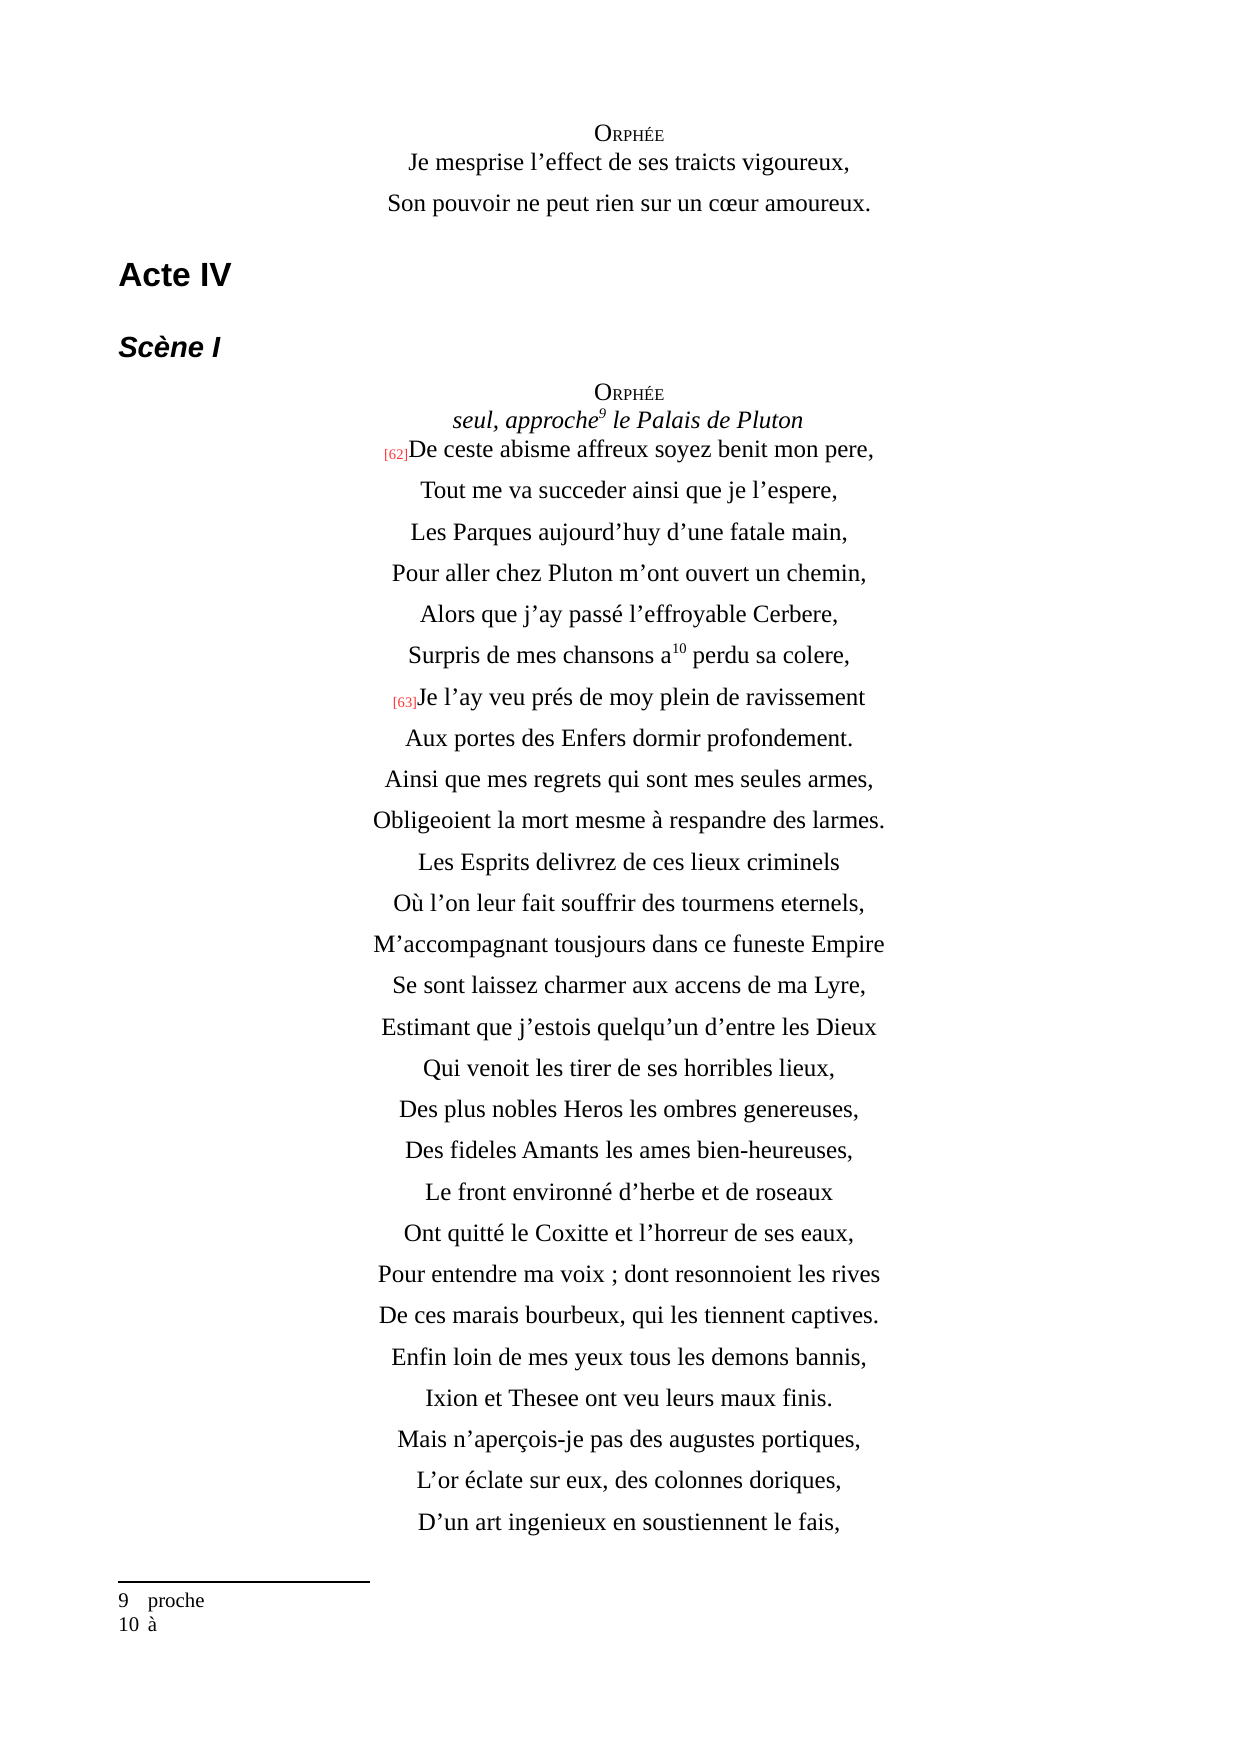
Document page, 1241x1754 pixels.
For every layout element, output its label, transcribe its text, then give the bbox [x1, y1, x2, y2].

text Les Parques aujourd’huy d’une fatale main, [118, 517, 1122, 545]
text Estimant que j’estois quelqu’un d’entre les Dieux [118, 1012, 1122, 1040]
text Pour entendre ma voix ; dont resonnoient les rives [118, 1259, 1122, 1288]
text Enfin loin de mes yeux tous les demons bannis, [118, 1342, 1122, 1370]
text Se sont laissez charmer aux accens de ma Lyre, [118, 970, 1122, 999]
text Tout me va succeder ainsi que je l’espere, [118, 475, 1122, 504]
text L’or éclate sur eux, des colonnes doriques, [118, 1465, 1122, 1494]
text Orphée [118, 118, 1122, 147]
text D’un art ingenieux en soustiennent le fais, [118, 1507, 1122, 1535]
text De ces marais bourbeux, qui les tiennent captives. [118, 1300, 1122, 1329]
subtitle Acte IV [118, 254, 1122, 293]
text Ainsi que mes regrets qui sont mes seules armes, [118, 764, 1122, 793]
text Le front environné d’herbe et de roseaux [118, 1177, 1122, 1205]
text à [118, 1612, 1122, 1636]
text Ont quitté le Coxitte et l’horreur de ses eaux, [118, 1218, 1122, 1247]
text seul, approche le Palais de Pluton [118, 405, 1122, 434]
text Alors que j’ay passé l’effroyable Cerbere, [118, 599, 1122, 628]
text Obligeoient la mort mesme à respandre des larmes. [118, 805, 1122, 834]
text Pour aller chez Pluton m’ont ouvert un chemin, [118, 558, 1122, 587]
text Son pouvoir ne peut rien sur un cœur amoureux. [118, 188, 1122, 217]
text Surpris de mes chansons a perdu sa colere, [118, 640, 1122, 669]
text Qui venoit les tirer de ses horribles lieux, [118, 1053, 1122, 1082]
text Mais n’aperçois-je pas des augustes portiques, [118, 1424, 1122, 1453]
text Des plus nobles Heros les ombres genereuses, [118, 1094, 1122, 1123]
text M’accompagnant tousjours dans ce funeste Empire [118, 929, 1122, 958]
text Les Esprits delivrez de ces lieux criminels [118, 847, 1122, 875]
text Où l’on leur fait souffrir des tourmens eternels, [118, 888, 1122, 917]
text Des fideles Amants les ames bien-heureuses, [118, 1135, 1122, 1164]
text [62]De ceste abisme affreux soyez benit mon pere, [118, 434, 1122, 463]
text Aux portes des Enfers dormir profondement. [118, 723, 1122, 752]
text Ixion et Thesee ont veu leurs maux finis. [118, 1383, 1122, 1412]
text Je mesprise l’effect de ses traicts vigoureux, [118, 147, 1122, 176]
text [63]Je l’ay veu prés de moy plein de ravissement [118, 682, 1122, 710]
text proche [118, 1588, 1122, 1612]
text Orphée [118, 377, 1122, 405]
subtitle Scène I [118, 331, 1122, 364]
